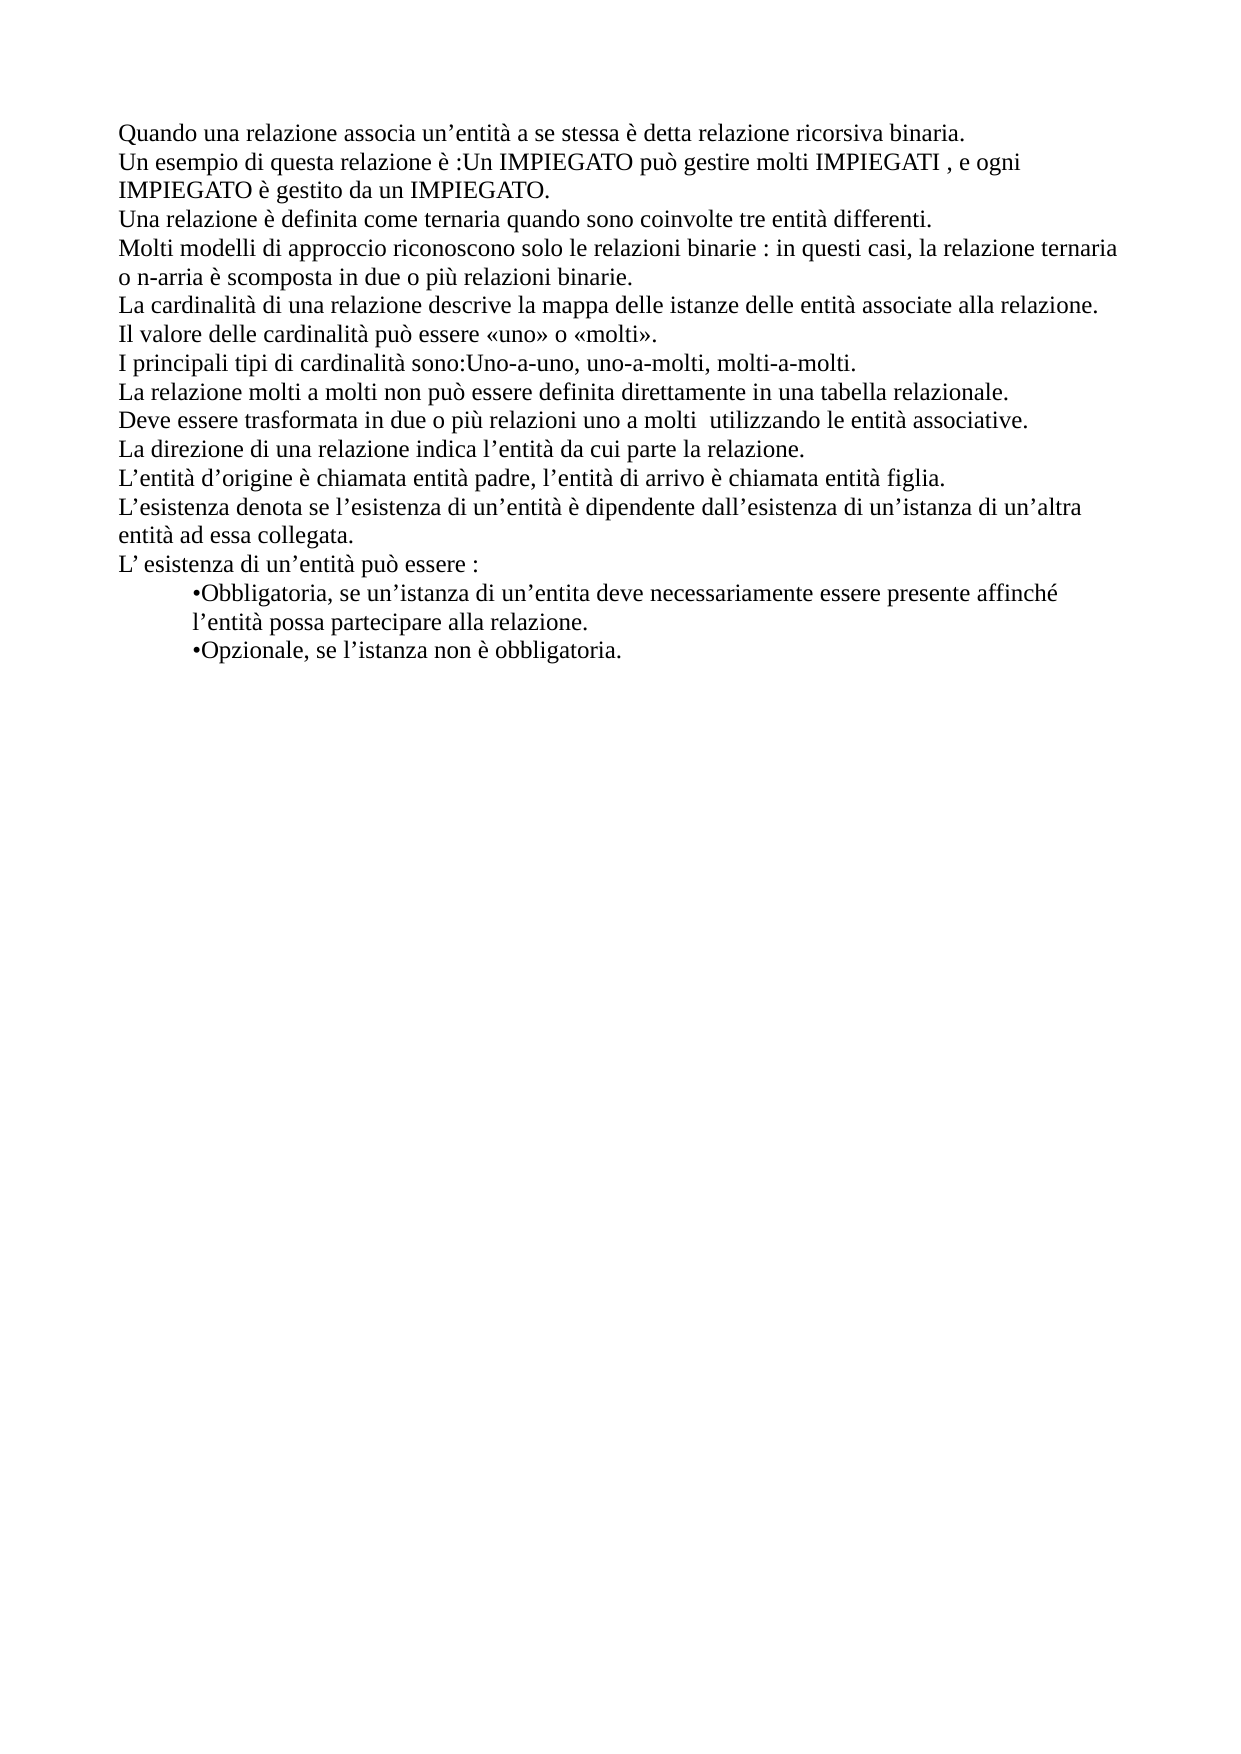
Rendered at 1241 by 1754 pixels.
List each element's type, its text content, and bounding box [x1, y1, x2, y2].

text L’entità d’origine è chiamata entità padre, l’entità di arrivo è chiamata entità figlia. [118, 463, 1122, 492]
text La cardinalità di una relazione descrive la mappa delle istanze delle entità associate alla relazione. [118, 291, 1122, 319]
text La direzione di una relazione indica l’entità da cui parte la relazione. [118, 434, 1122, 463]
text Un esempio di questa relazione è :Un IMPIEGATO può gestire molti IMPIEGATI , e ogni IMPIEGATO è gestito da un IMPIEGATO. [118, 147, 1122, 204]
text L’ esistenza di un’entità può essere : [118, 549, 1122, 578]
text I principali tipi di cardinalità sono:Uno-a-uno, uno-a-molti, molti-a-molti. [118, 348, 1122, 377]
text Molti modelli di approccio riconoscono solo le relazioni binarie : in questi casi, la relazione ternaria o n-arria è scomposta in due o più relazioni binarie. [118, 233, 1122, 291]
text Il valore delle cardinalità può essere «uno» o «molti». [118, 319, 1122, 348]
text •Obbligatoria, se un’istanza di un’entita deve necessariamente essere presente affinché l’entità possa partecipare alla relazione. [118, 578, 1122, 636]
text Deve essere trasformata in due o più relazioni uno a molti utilizzando le entità associative. [118, 406, 1122, 434]
text L’esistenza denota se l’esistenza di un’entità è dipendente dall’esistenza di un’istanza di un’altra entità ad essa collegata. [118, 492, 1122, 549]
text •Opzionale, se l’istanza non è obbligatoria. [118, 636, 1122, 664]
text La relazione molti a molti non può essere definita direttamente in una tabella relazionale. [118, 377, 1122, 406]
text Quando una relazione associa un’entità a se stessa è detta relazione ricorsiva binaria. [118, 118, 1122, 147]
text Una relazione è definita come ternaria quando sono coinvolte tre entità differenti. [118, 204, 1122, 233]
